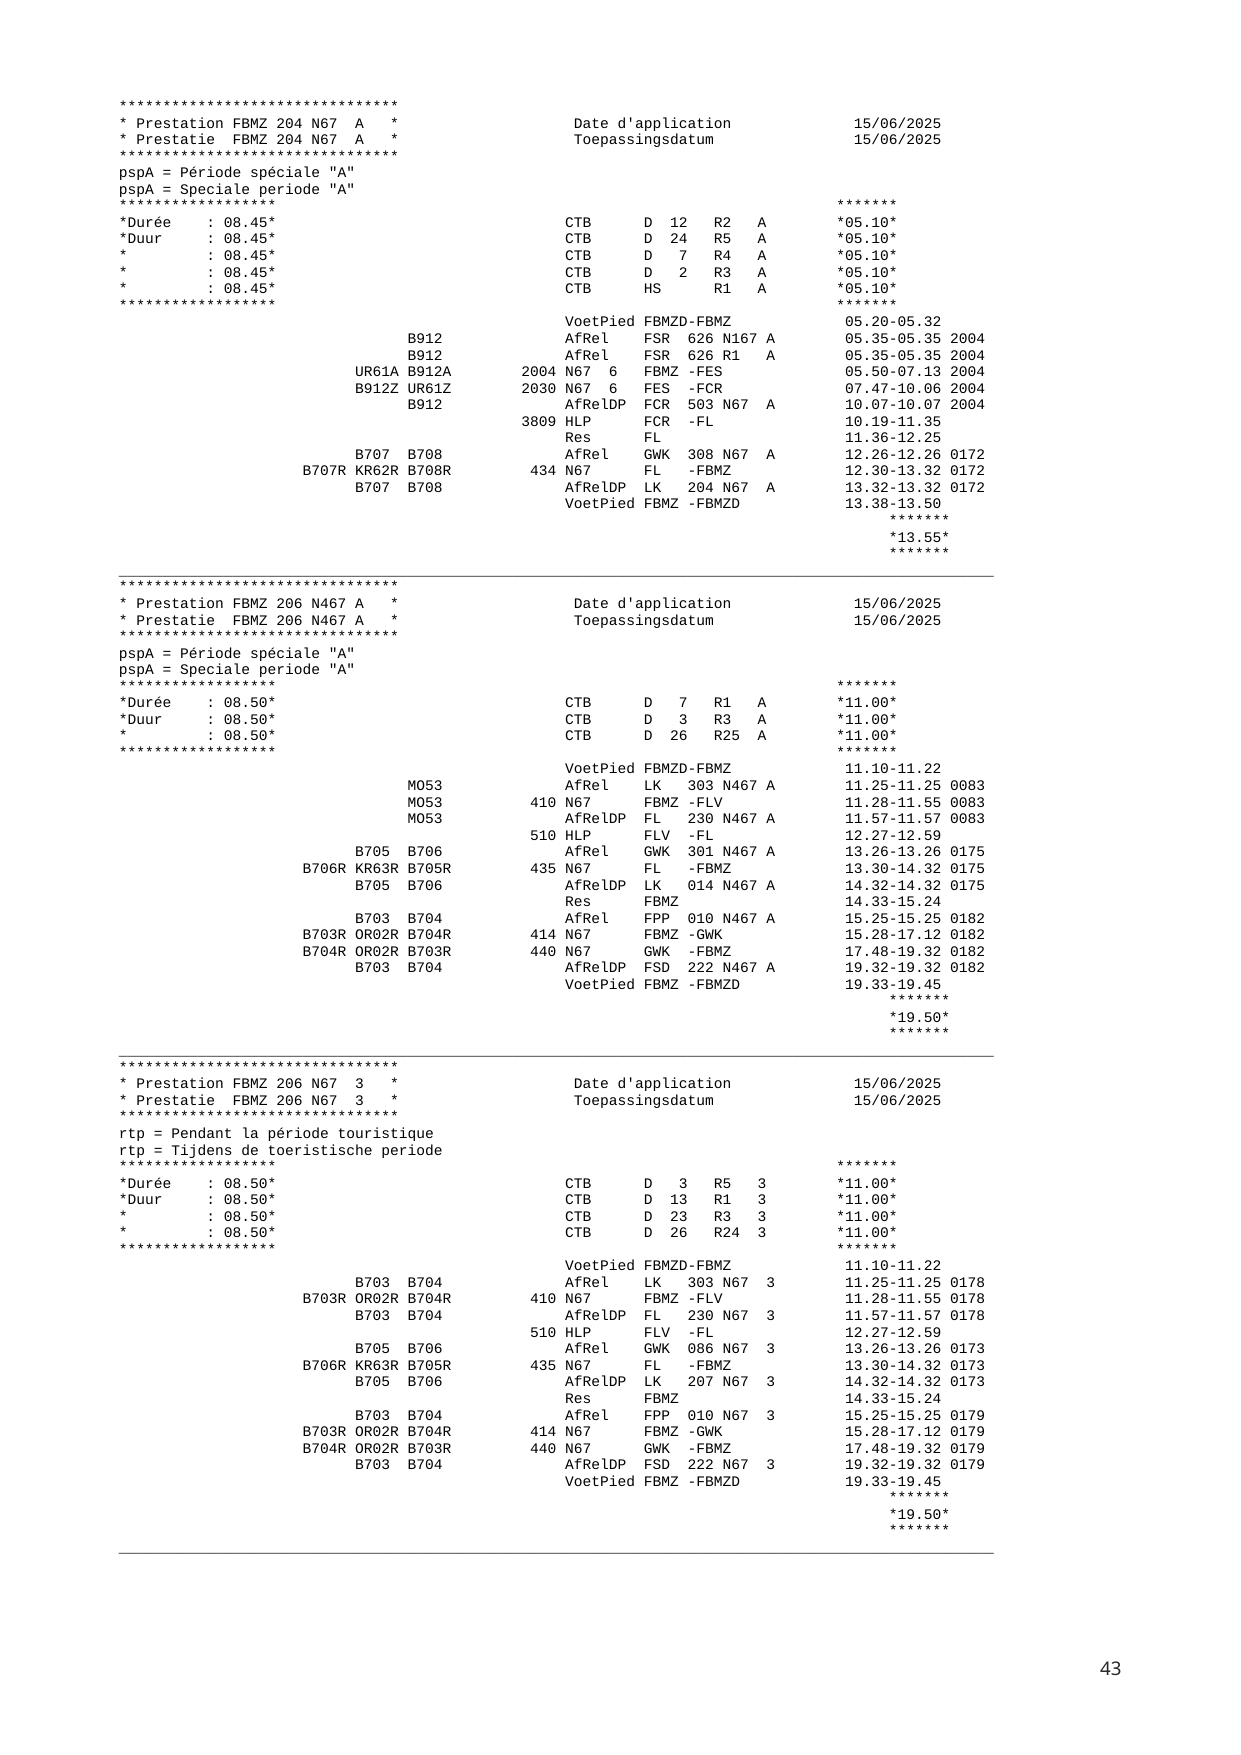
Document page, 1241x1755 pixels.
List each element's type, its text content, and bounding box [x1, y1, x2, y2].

text ******************************** * Prestation FBMZ 206 N467 A * Date d'application 15/06/2025 * Prestatie FBMZ 206 N467 A * Toepassingsdatum 15/06/2025 ******************************** pspA = Période spéciale "A" pspA = Speciale periode "A" ****************** ******* *Durée : 08.50* CTB D 7 R1 A *11.00* *Duur : 08.50* CTB D 3 R3 A *11.00* * : 08.50* CTB D 26 R25 A *11.00* ****************** ******* VoetPied FBMZD-FBMZ 11.10-11.22 MO53 AfRel LK 303 N467 A 11.25-11.25 0083 MO53 410 N67 FBMZ -FLV 11.28-11.55 0083 MO53 AfRelDP FL 230 N467 A 11.57-11.57 0083 510 HLP FLV -FL 12.27-12.59 B705 B706 AfRel GWK 301 N467 A 13.26-13.26 0175 B706R KR63R B705R 435 N67 FL -FBMZ 13.30-14.32 0175 B705 B706 AfRelDP LK 014 N467 A 14.32-14.32 0175 Res FBMZ 14.33-15.24 B703 B704 AfRel FPP 010 N467 A 15.25-15.25 0182 B703R OR02R B704R 414 N67 FBMZ -GWK 15.28-17.12 0182 B704R OR02R B703R 440 N67 GWK -FBMZ 17.48-19.32 0182 B703 B704 AfRelDP FSD 222 N467 A 19.32-19.32 0182 VoetPied FBMZ -FBMZD 19.33-19.45 ******* *19.50* ******* ____________________________________________________________________________________________________ [119, 579, 1122, 1060]
text ******************************** * Prestation FBMZ 206 N67 3 * Date d'application 15/06/2025 * Prestatie FBMZ 206 N67 3 * Toepassingsdatum 15/06/2025 ******************************** rtp = Pendant la période touristique rtp = Tijdens de toeristische periode ****************** ******* *Durée : 08.50* CTB D 3 R5 3 *11.00* *Duur : 08.50* CTB D 13 R1 3 *11.00* * : 08.50* CTB D 23 R3 3 *11.00* * : 08.50* CTB D 26 R24 3 *11.00* ****************** ******* VoetPied FBMZD-FBMZ 11.10-11.22 B703 B704 AfRel LK 303 N67 3 11.25-11.25 0178 B703R OR02R B704R 410 N67 FBMZ -FLV 11.28-11.55 0178 B703 B704 AfRelDP FL 230 N67 3 11.57-11.57 0178 510 HLP FLV -FL 12.27-12.59 B705 B706 AfRel GWK 086 N67 3 13.26-13.26 0173 B706R KR63R B705R 435 N67 FL -FBMZ 13.30-14.32 0173 B705 B706 AfRelDP LK 207 N67 3 14.32-14.32 0173 Res FBMZ 14.33-15.24 B703 B704 AfRel FPP 010 N67 3 15.25-15.25 0179 B703R OR02R B704R 414 N67 FBMZ -GWK 15.28-17.12 0179 B704R OR02R B703R 440 N67 GWK -FBMZ 17.48-19.32 0179 B703 B704 AfRelDP FSD 222 N67 3 19.32-19.32 0179 VoetPied FBMZ -FBMZD 19.33-19.45 ******* *19.50* ******* ____________________________________________________________________________________________________ [119, 1060, 1122, 1557]
text ******************************** * Prestation FBMZ 204 N67 A * Date d'application 15/06/2025 * Prestatie FBMZ 204 N67 A * Toepassingsdatum 15/06/2025 ******************************** pspA = Période spéciale "A" pspA = Speciale periode "A" ****************** ******* *Durée : 08.45* CTB D 12 R2 A *05.10* *Duur : 08.45* CTB D 24 R5 A *05.10* * : 08.45* CTB D 7 R4 A *05.10* * : 08.45* CTB D 2 R3 A *05.10* * : 08.45* CTB HS R1 A *05.10* ****************** ******* VoetPied FBMZD-FBMZ 05.20-05.32 B912 AfRel FSR 626 N167 A 05.35-05.35 2004 B912 AfRel FSR 626 R1 A 05.35-05.35 2004 UR61A B912A 2004 N67 6 FBMZ -FES 05.50-07.13 2004 B912Z UR61Z 2030 N67 6 FES -FCR 07.47-10.06 2004 B912 AfRelDP FCR 503 N67 A 10.07-10.07 2004 3809 HLP FCR -FL 10.19-11.35 Res FL 11.36-12.25 B707 B708 AfRel GWK 308 N67 A 12.26-12.26 0172 B707R KR62R B708R 434 N67 FL -FBMZ 12.30-13.32 0172 B707 B708 AfRelDP LK 204 N67 A 13.32-13.32 0172 VoetPied FBMZ -FBMZD 13.38-13.50 ******* *13.55* ******* ____________________________________________________________________________________________________ [119, 99, 1122, 579]
